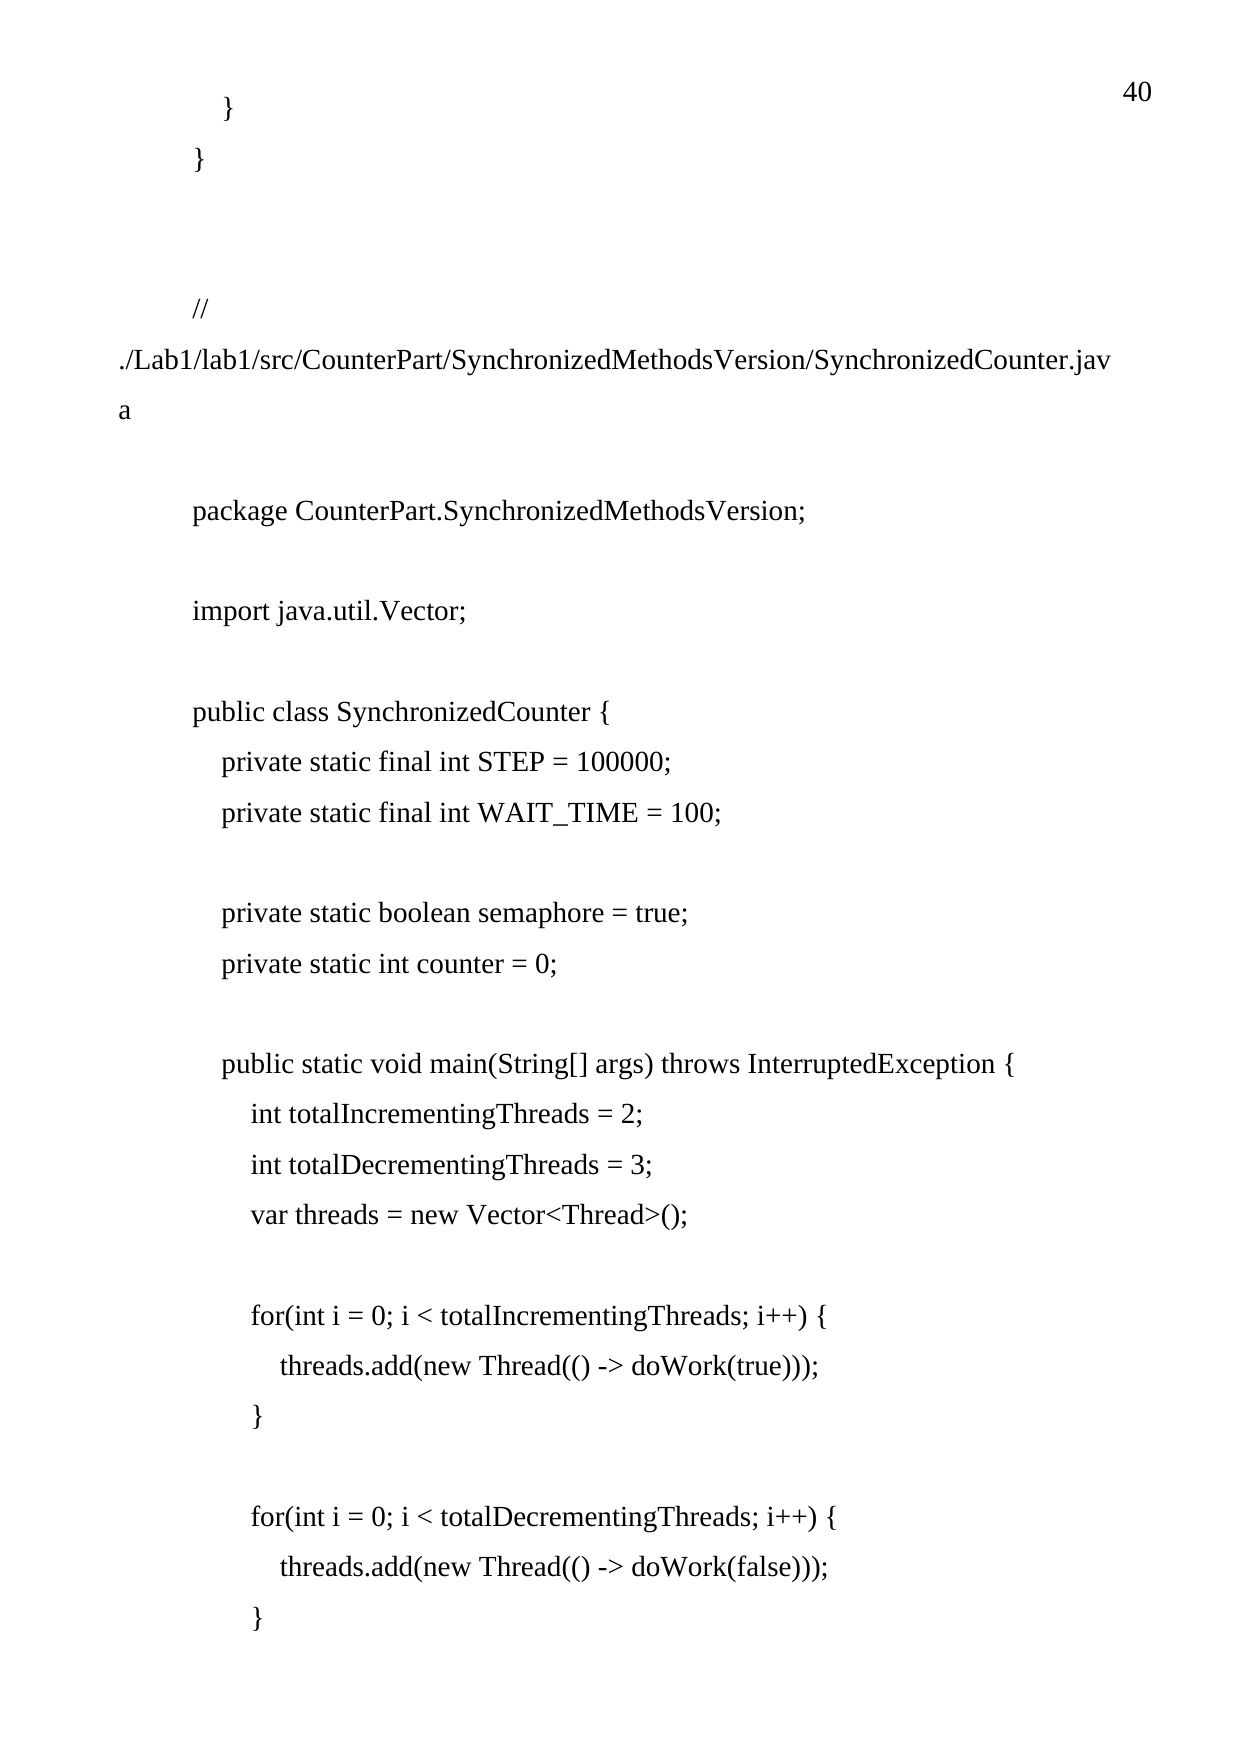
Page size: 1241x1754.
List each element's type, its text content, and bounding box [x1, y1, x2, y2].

text for(int i = 0; i < totalIncrementingThreads; i++) { [118, 1298, 1122, 1331]
text public class SynchronizedCounter { [118, 694, 1122, 728]
text var threads = new Vector<Thread>(); [118, 1197, 1122, 1231]
text } [118, 1600, 1122, 1633]
text import java.util.Vector; [118, 593, 1122, 627]
text private static final int STEP = 100000; [118, 744, 1122, 778]
text } [118, 141, 1122, 174]
text } [118, 1398, 1122, 1432]
text int totalDecrementingThreads = 3; [118, 1147, 1122, 1181]
text threads.add(new Thread(() -> doWork(false))); [118, 1549, 1122, 1583]
text int totalIncrementingThreads = 2; [118, 1097, 1122, 1130]
text } [118, 90, 1122, 124]
text private static boolean semaphore = true; [118, 895, 1122, 929]
text threads.add(new Thread(() -> doWork(true))); [118, 1348, 1122, 1382]
text package CounterPart.SynchronizedMethodsVersion; [118, 493, 1122, 526]
text private static int counter = 0; [118, 946, 1122, 979]
text private static final int WAIT_TIME = 100; [118, 795, 1122, 828]
text public static void main(String[] args) throws InterruptedException { [118, 1046, 1122, 1080]
text // ./Lab1/lab1/src/CounterPart/SynchronizedMethodsVersion/SynchronizedCounter.java [118, 292, 1122, 426]
text for(int i = 0; i < totalDecrementingThreads; i++) { [118, 1499, 1122, 1533]
